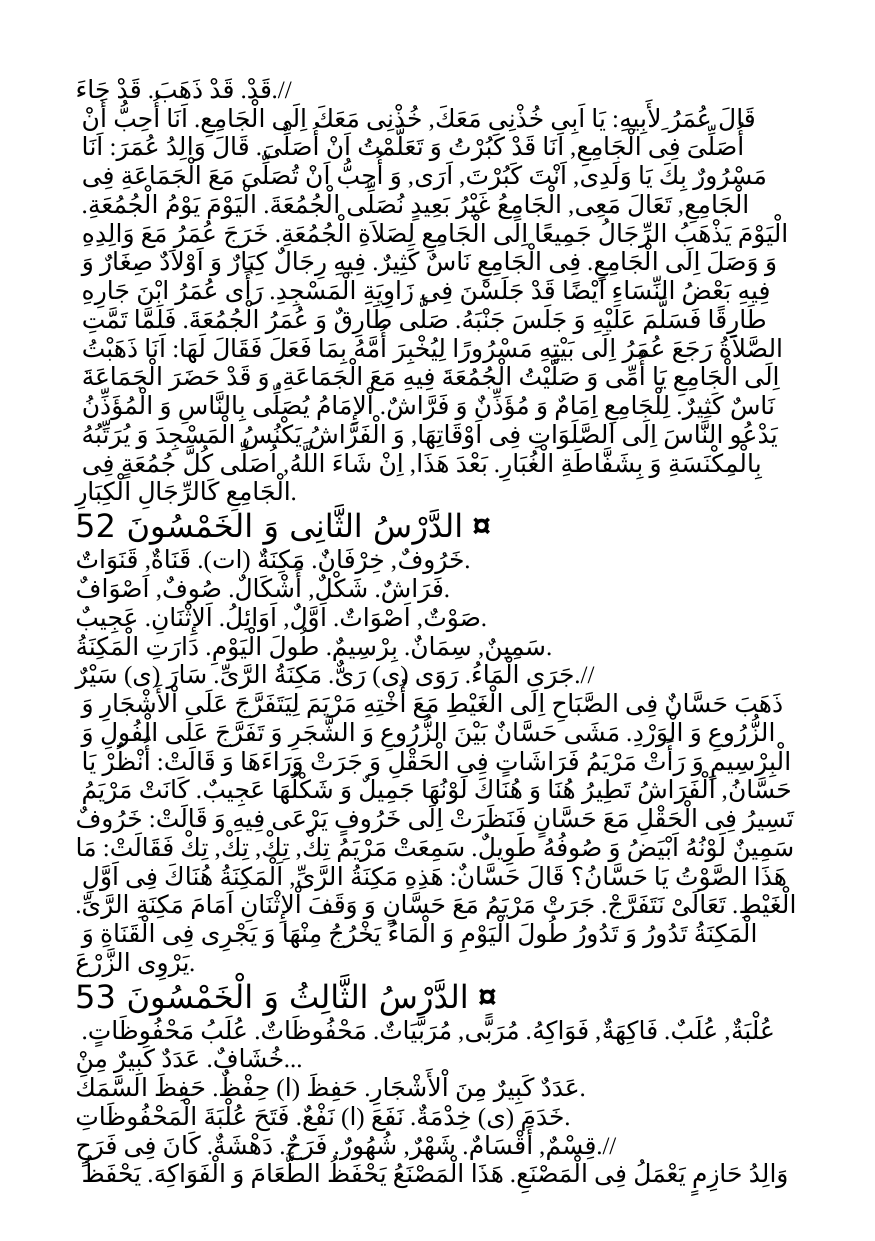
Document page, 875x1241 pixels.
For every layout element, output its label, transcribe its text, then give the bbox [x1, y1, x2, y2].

text صَوْتٌ, اَصْوَاتٌ. اَوَّلٌ, اَوَائِلُ. اَلإِثْنَانِ. عَجِيبٌ. [75, 362, 799, 391]
text سَمِينٌ, سِمَانٌ. بِرْسِيمٌ. طُولَ الْيَوْمِ. دَارَتِ الْمَكِنَةُ. [75, 391, 799, 420]
text خَدَمَ (ى) خِدْمَةٌ. نَفَعَ (ا) نَفْعٌ. فَتَحَ عُلْبَةَ الْمَحْفُوظَاتِ. [75, 851, 799, 880]
text فَرَاشٌ. شَكْلٌ, أَشْكَالٌ. صُوفٌ, اَصْوَافٌ. [75, 334, 799, 362]
text قَالَ عُمَرُ ِلأَبِيهِ: يَا اَبِى خُذْنِى مَعَكَ, خُذْنِى مَعَكَ اِلَى الْجَامِعِ. اَنَا أُحِبُّ أَنْ أُصَلِّىَ فِى الْجَامِعِ, اَنَا قَدْ كَبُرْتُ وَ تَعَلَّمْتُ اَنْ أُصَلِّىَ. قَالَ وَالِدُ عُمَرَ: اَنَا مَسْرُورٌ بِكَ يَا وَلَدِى, اَنْتَ كَبُرْتَ, اَرَى, وَ أُحِبُّ اَنْ تُصَلِّىَ مَعَ الْجَمَاعَةِ فِى الْجَامِعِ, تَعَالَ مَعِى, الْجَامِعُ غَيْرُ بَعِيدٍ نُصَلِّى الْجُمُعَةَ. الْيَوْمَ يَوْمُ الْجُمُعَةِ. الْيَوْمَ يَذْهَبُ الرِّجَالُ جَمِيعًا اِلَى الْجَامِعِ لِصَلاَةِ الْجُمُعَةِ. خَرَجَ عُمَرُ مَعَ وَالِدِهِ وَ وَصَلَ اِلَى الْجَامِعِ. فِى الْجَامِعِ نَاسٌ كَثِيرٌ. فِيهِ رِجَالٌ كِبَارٌ وَ اَوْلاَدٌ صِغَارٌ وَ فِيهِ بَعْضُ النِّسَاءِ اَيْضًا قَدْ جَلَسْنَ فِى زَاوِيَةِ الْمَسْجِدِ. رَأَى عُمَرُ ابْنَ جَارِهِ طَارِقًا فَسَلَّمَ عَلَيْهِ وَ جَلَسَ جَنْبَهُ. صَلَّى طَارِقٌ وَ عُمَرُ الْجُمُعَةَ. فَلَمَّا تَمَّتِ الصَّلاَةُ رَجَعَ عُمَرُ اِلَى بَيْتِهِ مَسْرُورًا لِيُخْبِرَ أُمَّهُ بِمَا فَعَلَ فَقَالَ لَهَا: اَنَا ذَهَبْتُ اِلَى الْجَامِعِ يَا أُمِّى وَ صَلَّيْتُ الْجُمُعَةَ فِيهِ مَعَ الْجَمَاعَةِ, وَ قَدْ حَضَرَ الْجَمَاعَةَ نَاسٌ كَثِيرٌ. لِلْجَامِعِ اِمَامٌ وَ مُؤَذِّنٌ وَ فَرَّاشٌ. اْلإِمَامُ يُصَلِّى بِالنَّاسِ وَ الْمُؤَذِّنُ يَدْعُو النَّاسَ اِلَى الصَّلَوَاتِ فِى اَوْقَاتِهَا, وَ الْفَرَّاشُ يَكْنُسُ الْمَسْجِدَ وَ يُرَتِّبُهُ بِالْمِكْنَسَةِ وَ بِشَفَّاطَةِ الْغُبَارِ. بَعْدَ هَذَا, اِنْ شَاءَ اللَّهُ, اُصَلِّى كُلَّ جُمُعَةٍ فِى الْجَامِعِ كَالرِّجَالِ الْكِبَارِ. [75, 75, 799, 276]
text عَدَدٌ كَبِيرٌ مِنَ اْلأَشْجَارِ. حَفِظَ (ا) حِفْظٌ. حَفِظَ السَّمَكَ. [75, 822, 799, 851]
subtitle الدَّرْسُ الثَّالِثُ وَ الْخَمْسُونَ 53 ¤ [75, 736, 799, 765]
text ذَهَبَ حَسَّانٌ فِى الصَّبَاحِ اِلَى الْغَيْطِ مَعَ أُخْتِهِ مَرْيَمَ لِيَتَفَرَّجَ عَلَى اْلأَشْجَارِ وَ الزُّرُوعِ وَ الْوَرْدِ. مَشَى حَسَّانٌ بَيْنَ الزُّرُوعِ وَ الشَّجَرِ وَ تَفَرَّجَ عَلَى الْفُولِ وَ الْبِرْسِيمِ وَ رَأَتْ مَرْيَمُ فَرَاشَاتٍ فِى الْحَقْلِ وَ جَرَتْ وَرَاءَهَا وَ قَالَتْ: أُنْظُرْ يَا حَسَّانُ, اَلْفَرَاشُ تَطِيرُ هُنَا وَ هُنَاكَ لَوْنُهَا جَمِيلٌ وَ شَكْلُهَا عَجِيبٌ. كَانَتْ مَرْيَمُ تَسِيرُ فِى الْحَقْلِ مَعَ حَسَّانٍ فَنَظَرَتْ اِلَى خَرُوفٍ يَرْعَى فِيهِ وَ قَالَتْ: خَرُوفٌ سَمِينٌ لَوْنُهُ اَبْيَضُ وَ صُوفُهُ طَوِيلٌ. سَمِعَتْ مَرْيَمُ تِكْ, تِكْ, تِكْ, تِكْ فَقَالَتْ: مَا هَذَا الصَّوْتُ يَا حَسَّانُ؟ قَالَ حَسَّانٌ: هَذِهِ مَكِنَةُ الرَّىِّ, اَلْمَكِنَةُ هُنَاكَ فِى اَوَّلِ الْغَيْطِ. تَعَالَىْ نَتَفَرَّجْ. جَرَتْ مَرْيَمُ مَعَ حَسَّانٍ وَ وَقَفَ اْلإِثْنَانِ اَمَامَ مَكِنَةِ الرَّىِّ. الْمَكِنَةُ تَدُورُ وَ تَدُورُ طُولَ الْيَوْمِ وَ الْمَاءُ يَخْرُجُ مِنْهَا وَ يَجْرِى فِى الْقَنَاةِ وَ يَرْوِى الزَّرْعَ. [75, 449, 799, 736]
text وَالِدُ حَازِمٍ يَعْمَلُ فِى الْمَصْنَعِ. هَذَا الْمَصْنَعُ يَحْفَظُ الطَّعَامَ وَ الْفَوَاكِهَ. يَحْفَظُ الطَّعَامَ فِى عُلَبٍ وَ يَحْفَظُ الْفَوَاكِهَ فِى عُلَبٍ. حَضَرَ وَالِدُ حَازِمٍ اِلَى الْمَدْرَسَةِ وَ قَالَ لِلْمُعَلِّمَةِ: لِمَاذَا لاَ تَزُورِينَ مَصْنَعَنَا مَعَ تَلاَمِيذِكِ؟ اَجَابَتِ الْمُعَلِّمَةُ: فِى الشَّهْرِ الْقَادِمِ سَنَزُورُ مَصْنَعَكُمْ إِنْ شَاءَ اللَّهُ. وَ فِى الشَّهْرِ الْقَادِمِ زَارَتِ الْمُعَلِّمَةُ مَعَ تَلاَمِيذِهَا الْمَصْنَعَ. كَانَ الْمَصْنَعُ كَبِيرًا وَ وَاسِعًا فَيهِ مَكِنَاتٌ كَثِيرَةٌ وَ فِيهِ اَقْسَامٌ كَثِيرَةٌ. قِسْمٌ يَحْفَظُ الْفَوَاكِهَ فَيَعْمَلُ مِنْهُ الْمُرَبَّى وَ الْخُشَافَ, وَ قِسْمٌ يَحْفَظُ الْخُضَرَ. وَ فِيهِ عَدَدٌ كَبِيرٌ مِنَ الْعُمَّالِ. زَارَ التَّلاَمِيذُ أَقْسَامَ الْمَصْنَعِ كُلَّهَا وَ تَفَرَّجُوا عَلَى عُلَبِ الْمَحْفُوظَاتِ. كَانَ التَّلاَمِيذُ فِى فَرَحٍ وَ دَهْشَةٍ. اَلطَّعَامُ يَدْخُلُ الْمَكِنَاتِ وَ يَخْرُجُ فِى عُلَبٍ وَ الْفَوَاكِهُ تَدْخُلُ الْمَكِنَاتِ وَ تَخْرُجُ فِى عُلَبٍ. اَلْمَكِنَاتُ تَدُورُ وَ الْعُمَّالُ يَدُورُونَ حَوْلَهَا وَ يَعْمَلُونَ. اَلْمَصَانِعُ تَخْدِمُ النَّاسَ وَ تَنْفَعُهُمْ. لاَبُدَّ لِدَوْلَةِ اْلإِسْلاَمِ وَ الْمُسْلِمِينَ مِنْ مَصَانِعَ وَ مَعَامِلَ. اُحِبُّ اَنْ اَشْرَبَ الشَّاىَ مَعَ الْمُرَبَّى لِلْفُطُورِ وَ اُحِبُّ اَنْ اَشْرَبَ الْخُشَافَ بَعْدَ الْغَدَاءِ. اِفْتَحْ عُلْبَةَ خُشَافٍ. [75, 909, 799, 1167]
text خَرُوفٌ, خِرْفَانٌ. مَكِنَةٌ (ات). قَنَاةٌ, قَنَوَاتٌ. [75, 305, 799, 334]
subtitle الدَّرْسُ الثَّانِى وَ الخَمْسُونَ 52 ¤ [75, 276, 799, 305]
text قِسْمٌ, أَقْسَامٌ. شَهْرٌ, شُهُورٌ. فَرَحٌ. دَهْشَةٌ. كَانَ فِى فَرَحٍ.// [75, 880, 799, 909]
text جَرَى الْمَاءُ. رَوَى (ى) رَىٌّ. مَكِنَةُ الرَّىِّ. سَارَ (ى) سَيْرٌ.// [75, 420, 799, 449]
text عُلْبَةٌ, عُلَبٌ. فَاكِهَةٌ, فَوَاكِهُ. مُرَبًّى, مُرَبَّيَاتٌ. مَحْفُوظَاتٌ. عُلَبُ مَحْفُوظَاتٍ. خُشَافٌ. عَدَدٌ كَبِيرٌ مِنْ... [75, 765, 799, 822]
